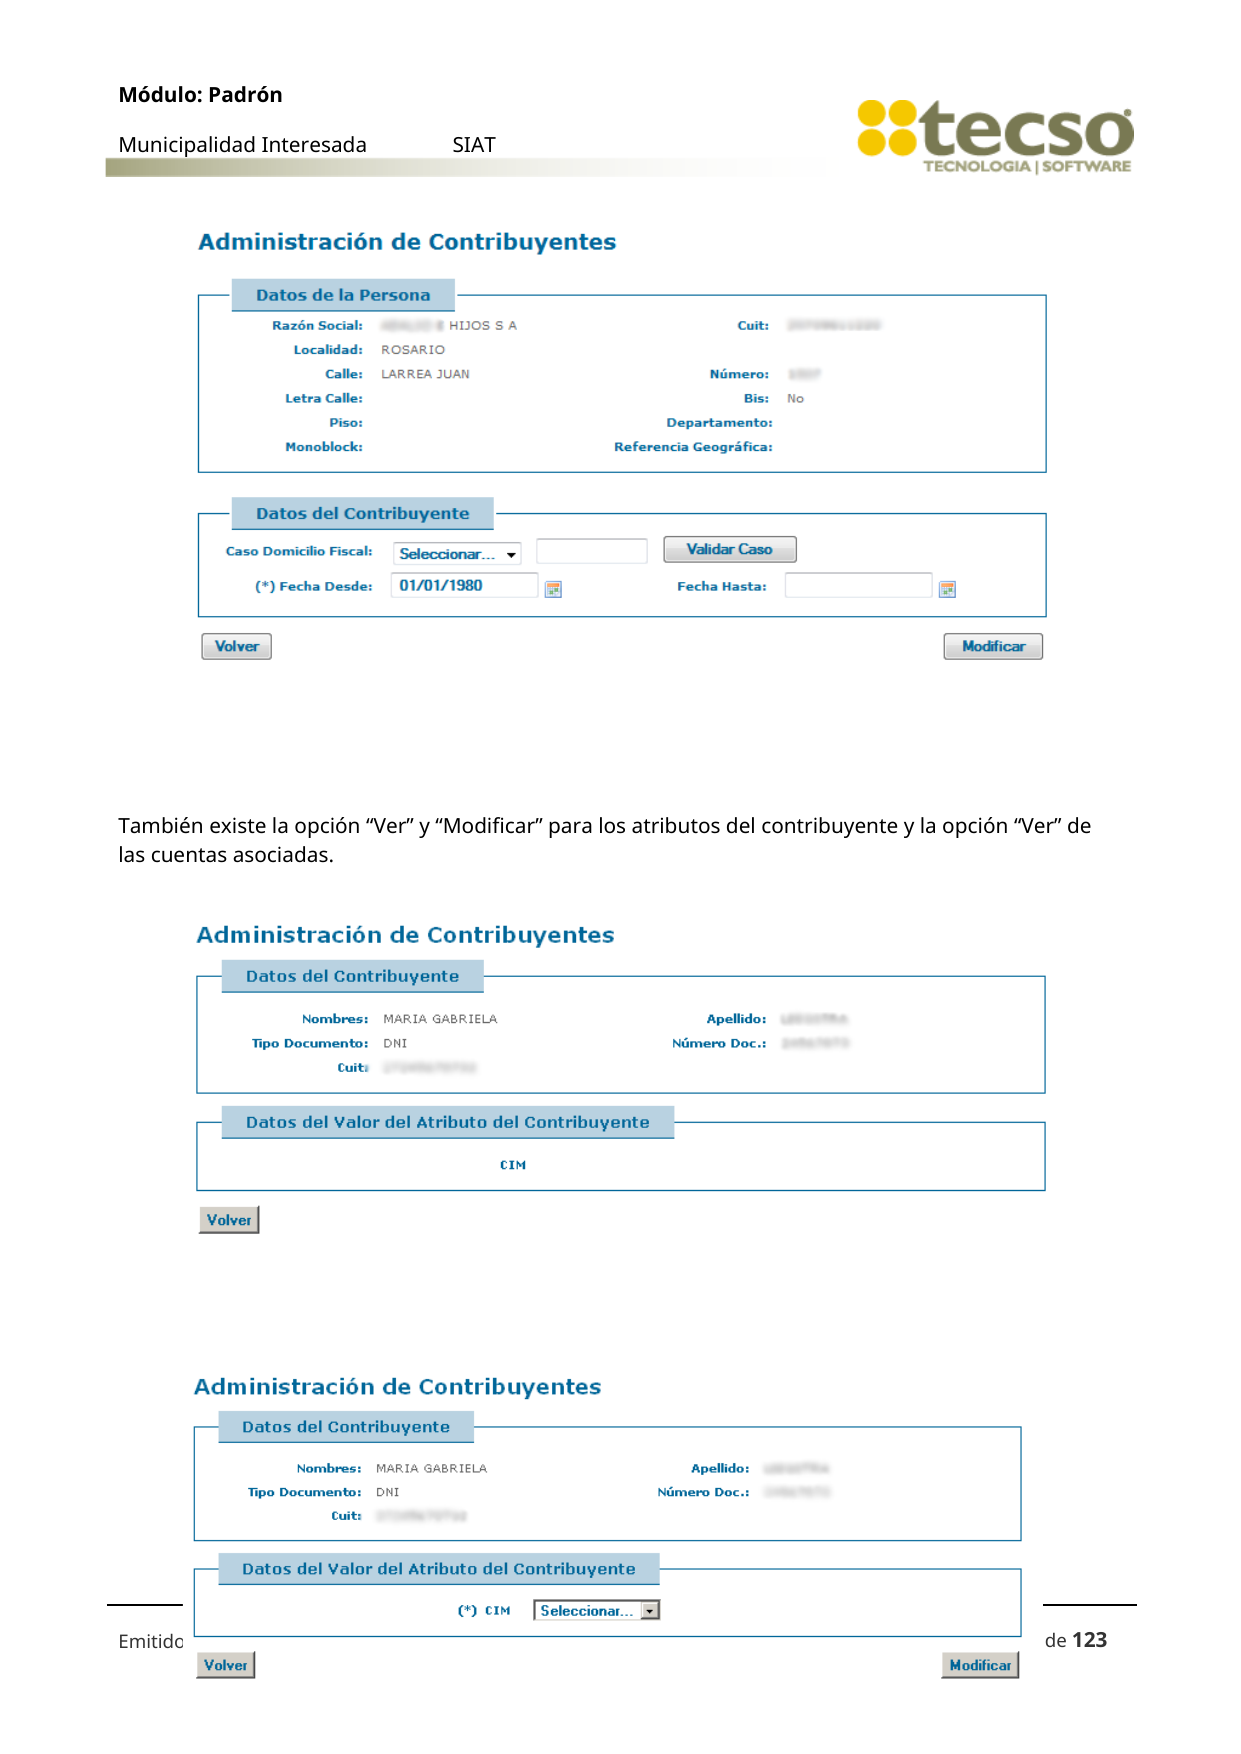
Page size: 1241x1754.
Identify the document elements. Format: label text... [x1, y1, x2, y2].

picture [182, 1372, 1043, 1694]
picture [182, 217, 1059, 689]
text También existe la opción “Ver” y “Modificar” para los atributos del contribuyente y la opción “Ver” de las cuentas asociadas. [118, 812, 1122, 868]
picture [177, 921, 1064, 1246]
picture [105, 100, 1134, 177]
